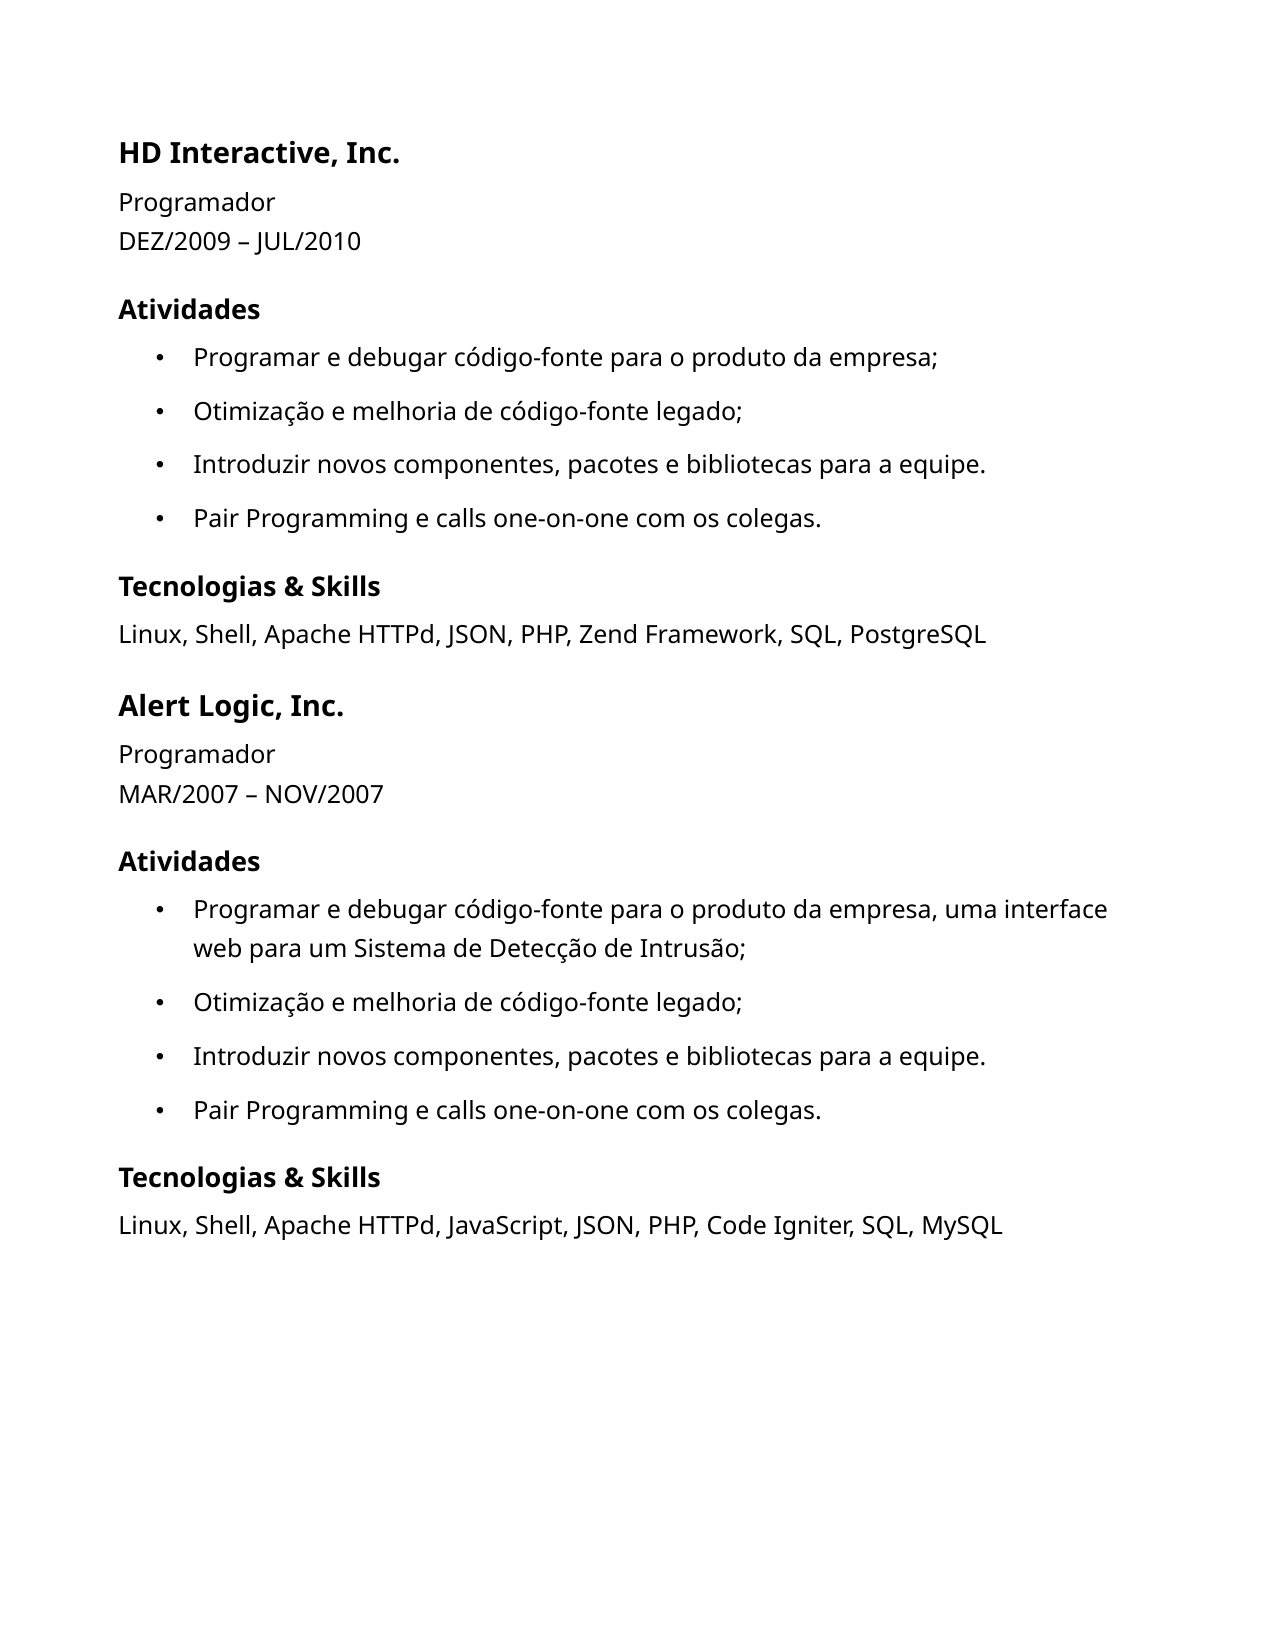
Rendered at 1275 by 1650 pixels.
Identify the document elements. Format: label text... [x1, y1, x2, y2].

subtitle Tecnologias & Skills [118, 567, 1157, 604]
list Pair Programming e calls one-on-one com os colegas. [156, 1092, 1157, 1126]
subtitle HD Interactive, Inc. [118, 133, 1157, 172]
list Programar e debugar código-fonte para o produto da empresa; [156, 340, 1157, 374]
subtitle Tecnologias & Skills [118, 1158, 1157, 1195]
text Linux, Shell, Apache HTTPd, JSON, PHP, Zend Framework, SQL, PostgreSQL [118, 617, 1157, 651]
text Programador MAR/2007 – NOV/2007 [118, 737, 1157, 810]
subtitle Atividades [118, 290, 1157, 327]
text Programador DEZ/2009 – JUL/2010 [118, 185, 1157, 258]
list Pair Programming e calls one-on-one com os colegas. [156, 501, 1157, 535]
text Linux, Shell, Apache HTTPd, JavaScript, JSON, PHP, Code Igniter, SQL, MySQL [118, 1208, 1157, 1242]
subtitle Alert Logic, Inc. [118, 685, 1157, 724]
list Otimização e melhoria de código-fonte legado; [156, 985, 1157, 1019]
list Introduzir novos componentes, pacotes e bibliotecas para a equipe. [156, 447, 1157, 481]
list Introduzir novos componentes, pacotes e bibliotecas para a equipe. [156, 1038, 1157, 1073]
list Otimização e melhoria de código-fonte legado; [156, 393, 1157, 427]
subtitle Atividades [118, 842, 1157, 879]
list Programar e debugar código-fonte para o produto da empresa, uma interface web para um Sistema de Detecção de Intrusão; [156, 892, 1157, 965]
